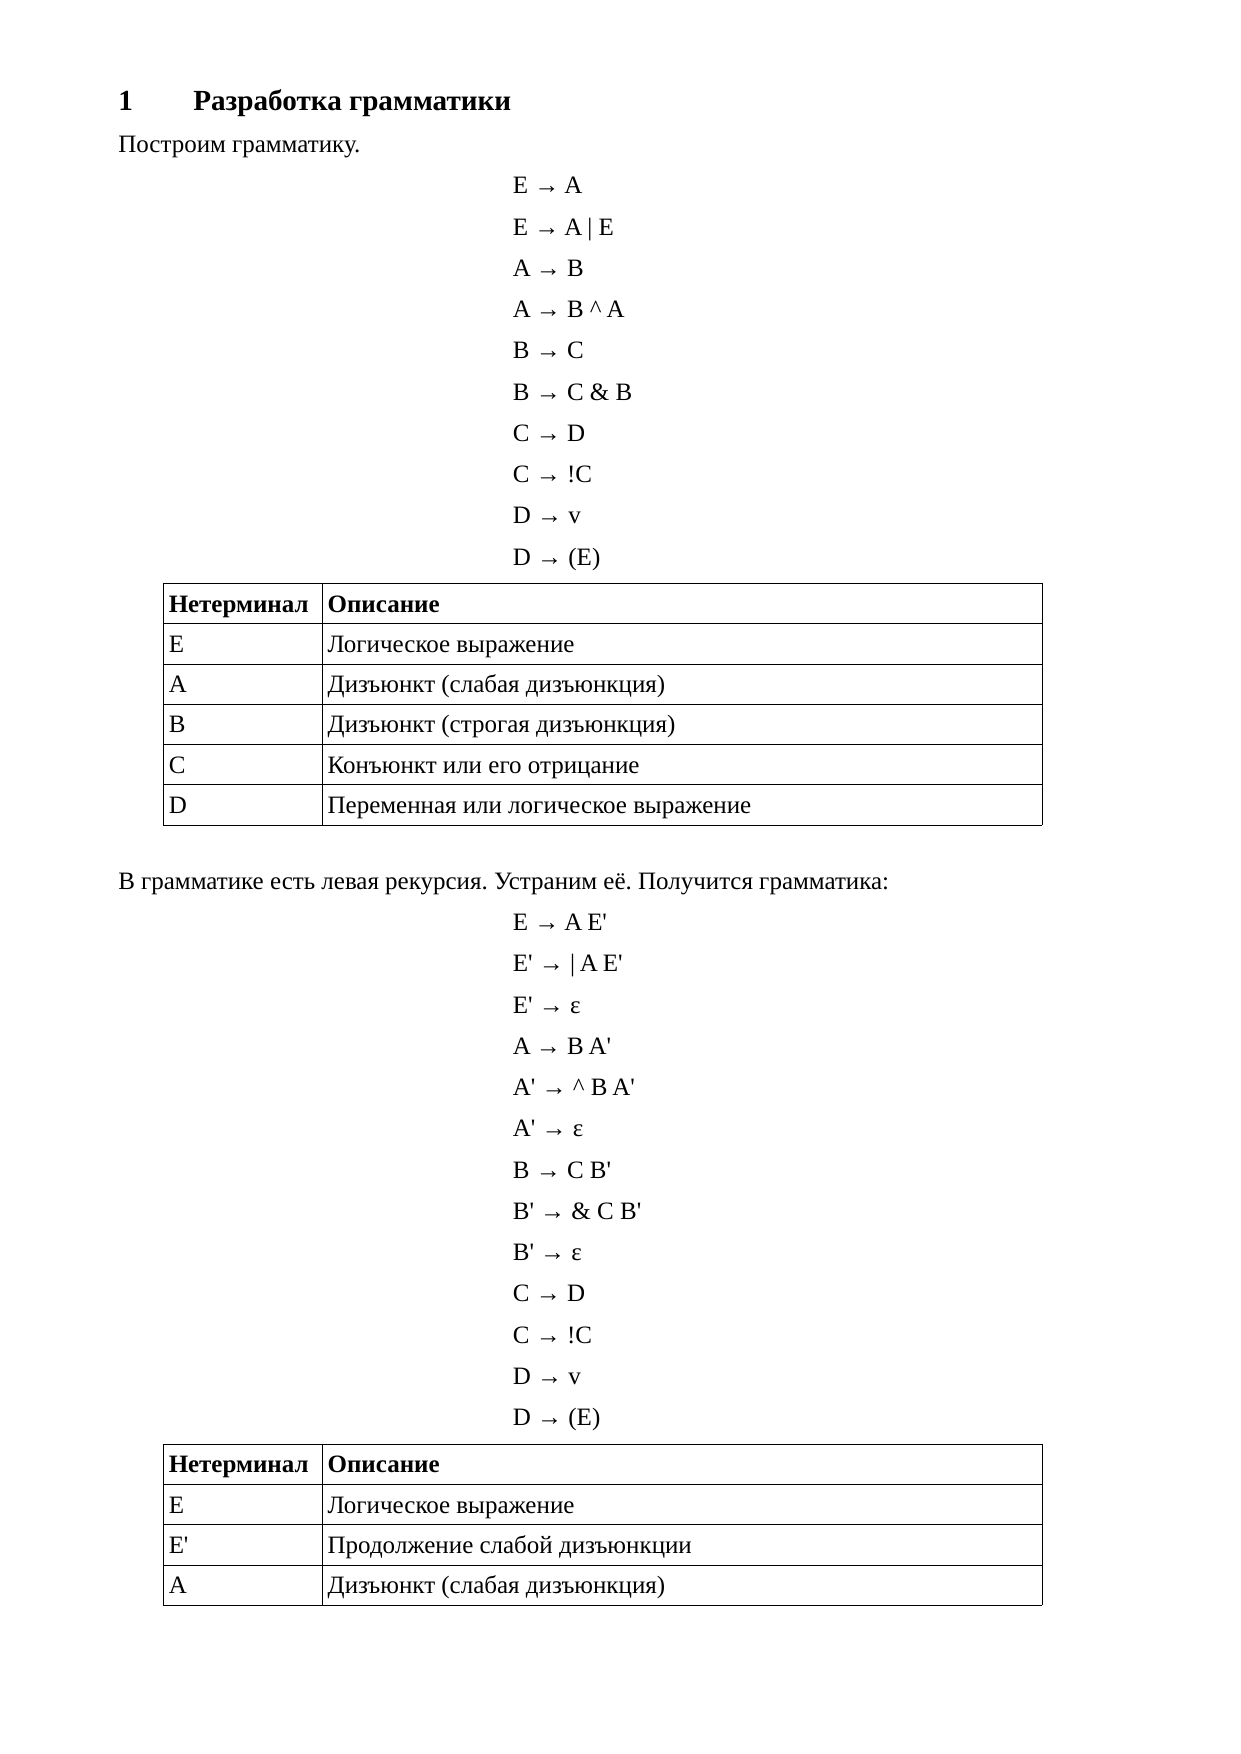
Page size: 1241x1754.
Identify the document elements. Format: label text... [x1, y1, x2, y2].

table_header Описание [323, 1445, 1042, 1484]
text A → B A' [118, 1031, 1122, 1060]
text C → D [118, 418, 1122, 447]
text B' → & C B' [118, 1196, 1122, 1225]
text E → A [118, 170, 1122, 199]
text E → A | E [118, 212, 1122, 240]
table_cell Продолжение слабой дизъюнкции [323, 1525, 1042, 1564]
text A → B ^ A [118, 294, 1122, 323]
table_cell A [164, 1566, 322, 1605]
text B → C & B [118, 377, 1122, 405]
text D → (E) [118, 542, 1122, 570]
text E' → | A E' [118, 948, 1122, 977]
text C → D [118, 1278, 1122, 1307]
table_cell C [164, 745, 322, 784]
text D → v [118, 500, 1122, 529]
table_cell E [164, 624, 322, 663]
table_cell D [164, 785, 322, 825]
table_cell Конъюнкт или его отрицание [323, 745, 1042, 784]
table_cell E [164, 1485, 322, 1524]
table_cell B [164, 705, 322, 744]
text C → !C [118, 459, 1122, 488]
table_cell Дизъюнкт (строгая дизъюнкция) [323, 705, 1042, 744]
table_cell Дизъюнкт (слабая дизъюнкция) [323, 665, 1042, 704]
text D → v [118, 1361, 1122, 1390]
table_cell E' [164, 1525, 322, 1564]
table_header Нетерминал [164, 584, 322, 623]
table_cell Дизъюнкт (слабая дизъюнкция) [323, 1566, 1042, 1605]
text B' → ε [118, 1237, 1122, 1266]
text B → C [118, 335, 1122, 364]
table_cell Логическое выражение [323, 1485, 1042, 1524]
table_cell Переменная или логическое выражение [323, 785, 1042, 825]
text Построим грамматику. [118, 129, 1122, 158]
text D → (E) [118, 1402, 1122, 1431]
table_cell A [164, 665, 322, 704]
text E' → ε [118, 990, 1122, 1018]
text A' → ε [118, 1113, 1122, 1142]
text В грамматике есть левая рекурсия. Устраним её. Получится грамматика: [118, 866, 1122, 895]
text A → B [118, 253, 1122, 282]
table_header Описание [323, 584, 1042, 623]
text B → C B' [118, 1155, 1122, 1183]
subtitle Разработка грамматики [118, 83, 1122, 117]
text C → !C [118, 1320, 1122, 1348]
table_cell Логическое выражение [323, 624, 1042, 663]
table_header Нетерминал [164, 1445, 322, 1484]
text E → A E' [118, 907, 1122, 936]
text A' → ^ B A' [118, 1072, 1122, 1101]
